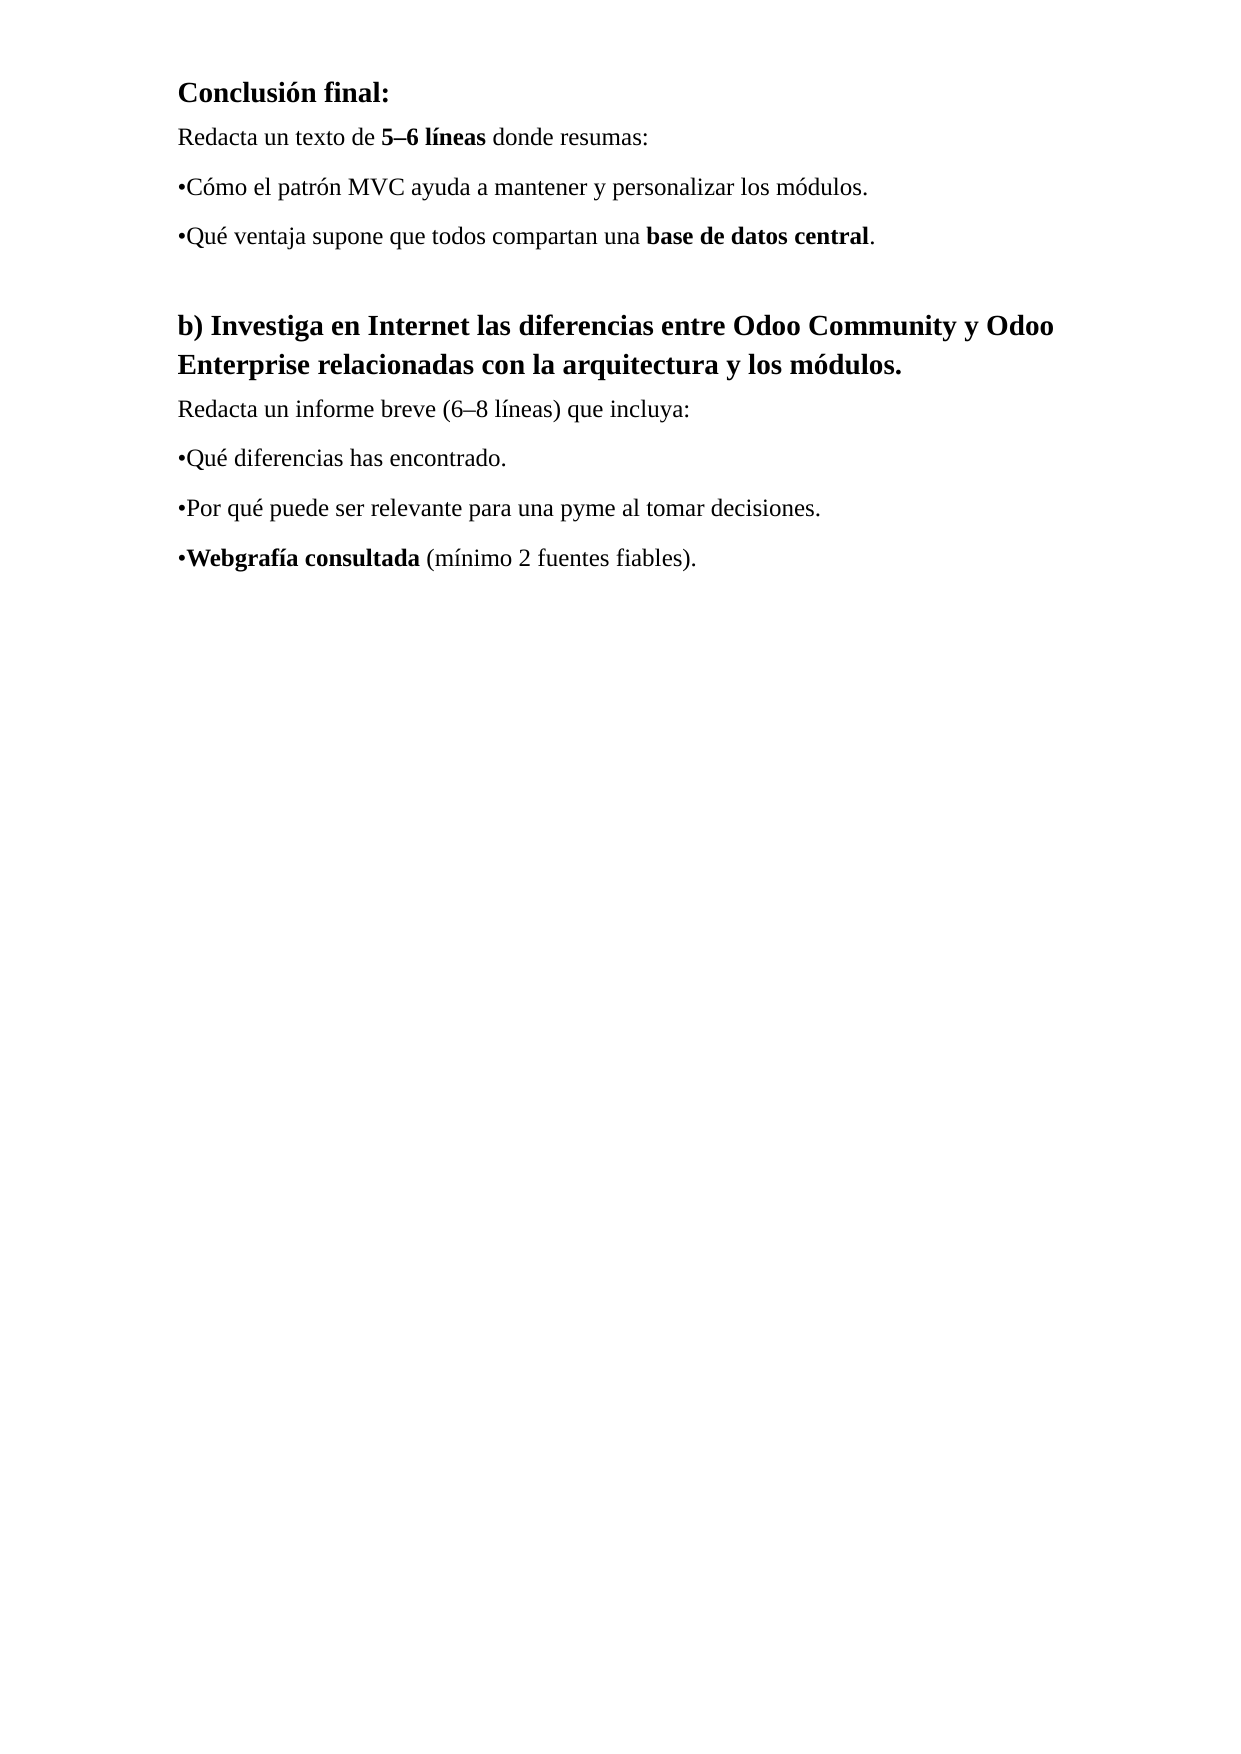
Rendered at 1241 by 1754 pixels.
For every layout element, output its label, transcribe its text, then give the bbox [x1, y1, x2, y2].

text Redacta un informe breve (6–8 líneas) que incluya: [177, 394, 1063, 423]
text •Qué ventaja supone que todos compartan una base de datos central. [177, 221, 1063, 250]
text •Qué diferencias has encontrado. [177, 443, 1063, 472]
text •Cómo el patrón MVC ayuda a mantener y personalizar los módulos. [177, 172, 1063, 200]
text Redacta un texto de 5–6 líneas donde resumas: [177, 122, 1063, 151]
text •Por qué puede ser relevante para una pyme al tomar decisiones. [177, 493, 1063, 522]
subtitle b) Investiga en Internet las diferencias entre Odoo Community y Odoo Enterprise relacionadas con la arquitectura y los módulos. [177, 308, 1063, 381]
text •Webgrafía consultada (mínimo 2 fuentes fiables). [177, 543, 1063, 572]
subtitle Conclusión final: [177, 75, 1063, 108]
